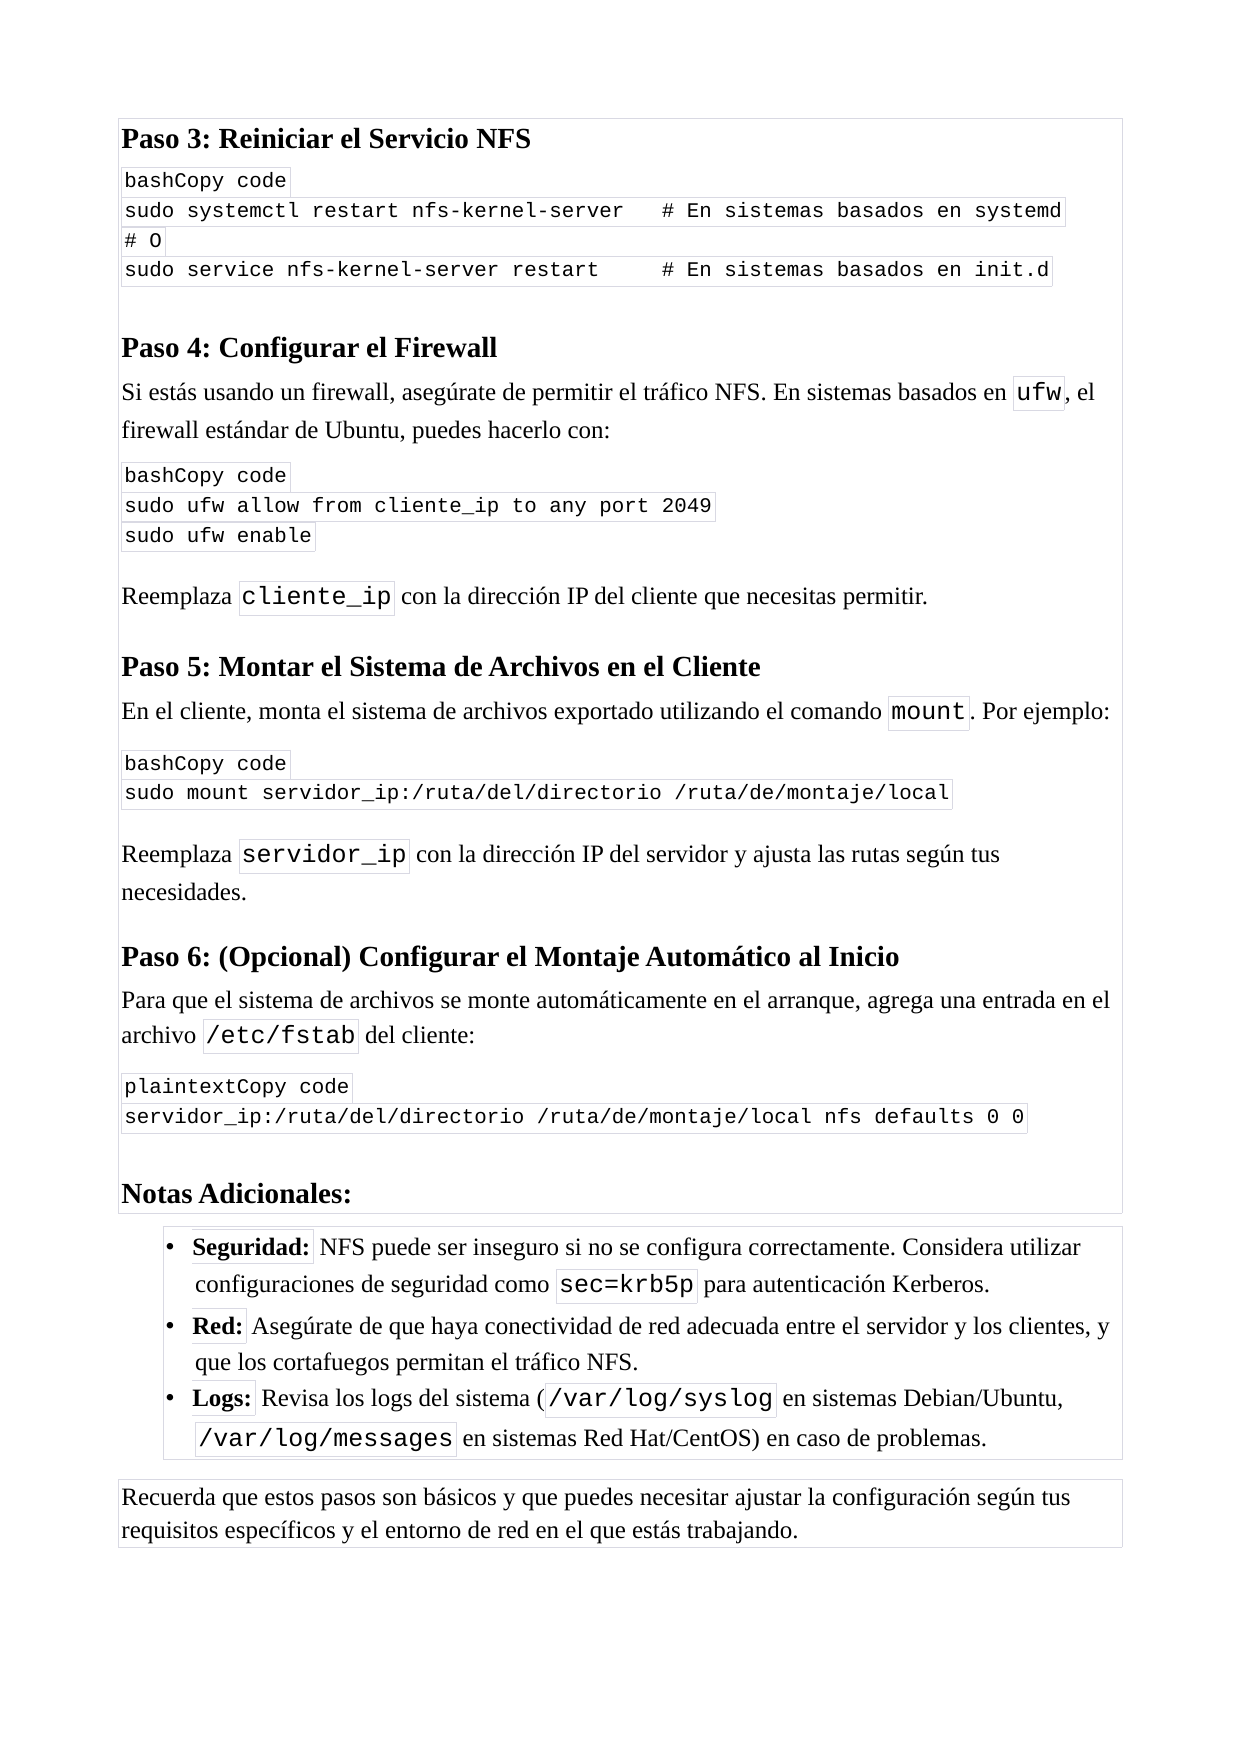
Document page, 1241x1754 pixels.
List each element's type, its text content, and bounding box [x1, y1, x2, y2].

text sudo mount servidor_ip:/ruta/del/directorio /ruta/de/montaje/local [291, 776, 1122, 809]
text [166, 223, 1122, 253]
subtitle Paso 3: Reiniciar el Servicio NFS [119, 119, 1122, 155]
list Seguridad: NFS puede ser inseguro si no se configura correctamente. Considera utilizar configuraciones de seguridad como sec=krb5p para autenticación Kerberos. [164, 1227, 1122, 1303]
text Recuerda que estos pasos son básicos y que puedes necesitar ajustar la configuración según tus requisitos específicos y el entorno de red en el que estás trabajando. [119, 1480, 1122, 1547]
subtitle Paso 6: (Opcional) Configurar el Montaje Automático al Inicio [119, 936, 1122, 973]
text sudo service nfs-kernel-server restart # En sistemas basados en init.d [122, 257, 1052, 286]
text [316, 519, 1122, 551]
list Red: Asegúrate de que haya conectividad de red adecuada entre el servidor y los clientes, y que los cortafuegos permitan el tráfico NFS. [164, 1305, 1122, 1376]
text sudo systemctl restart nfs-kernel-server # En sistemas basados en systemd [122, 198, 1065, 223]
text plaintextCopy code [119, 1070, 1122, 1100]
text sudo ufw allow from cliente_ip to any port 2049 [291, 489, 1122, 519]
text sudo ufw allow from cliente_ip to any port 2049 [122, 493, 715, 519]
text Reemplaza cliente_ip con la dirección IP del cliente que necesitas permitir. [119, 578, 1122, 615]
text En el cliente, monta el sistema de archivos exportado utilizando el comando mount. Por ejemplo: [119, 692, 1122, 730]
subtitle Paso 4: Configurar el Firewall [119, 327, 1122, 363]
text Para que el sistema de archivos se monte automáticamente en el arranque, agrega una entrada en el archivo /etc/fstab del cliente: [119, 982, 1122, 1053]
text servidor_ip:/ruta/del/directorio /ruta/de/montaje/local nfs defaults 0 0 [353, 1100, 1122, 1133]
text # O [122, 228, 165, 253]
text sudo mount servidor_ip:/ruta/del/directorio /ruta/de/montaje/local [122, 780, 952, 809]
text sudo systemctl restart nfs-kernel-server # En sistemas basados en systemd [291, 194, 1122, 223]
text bashCopy code [119, 747, 1122, 776]
text bashCopy code [119, 164, 1122, 194]
text sudo service nfs-kernel-server restart # En sistemas basados en init.d [166, 253, 1122, 286]
text Reemplaza servidor_ip con la dirección IP del servidor y ajusta las rutas según tus necesidades. [119, 835, 1122, 906]
subtitle Paso 5: Montar el Sistema de Archivos en el Cliente [119, 646, 1122, 683]
text Si estás usando un firewall, asegúrate de permitir el tráfico NFS. En sistemas basados en ufw, el firewall estándar de Ubuntu, puedes hacerlo con: [119, 373, 1122, 443]
subtitle Notas Adicionales: [119, 1174, 1122, 1213]
text servidor_ip:/ruta/del/directorio /ruta/de/montaje/local nfs defaults 0 0 [122, 1104, 1027, 1133]
text sudo ufw enable [122, 523, 315, 551]
text bashCopy code [119, 459, 1122, 489]
list Logs: Revisa los logs del sistema (/var/log/syslog en sistemas Debian/Ubuntu, /var/log/messages en sistemas Red Hat/CentOS) en caso de problemas. [164, 1377, 1122, 1459]
